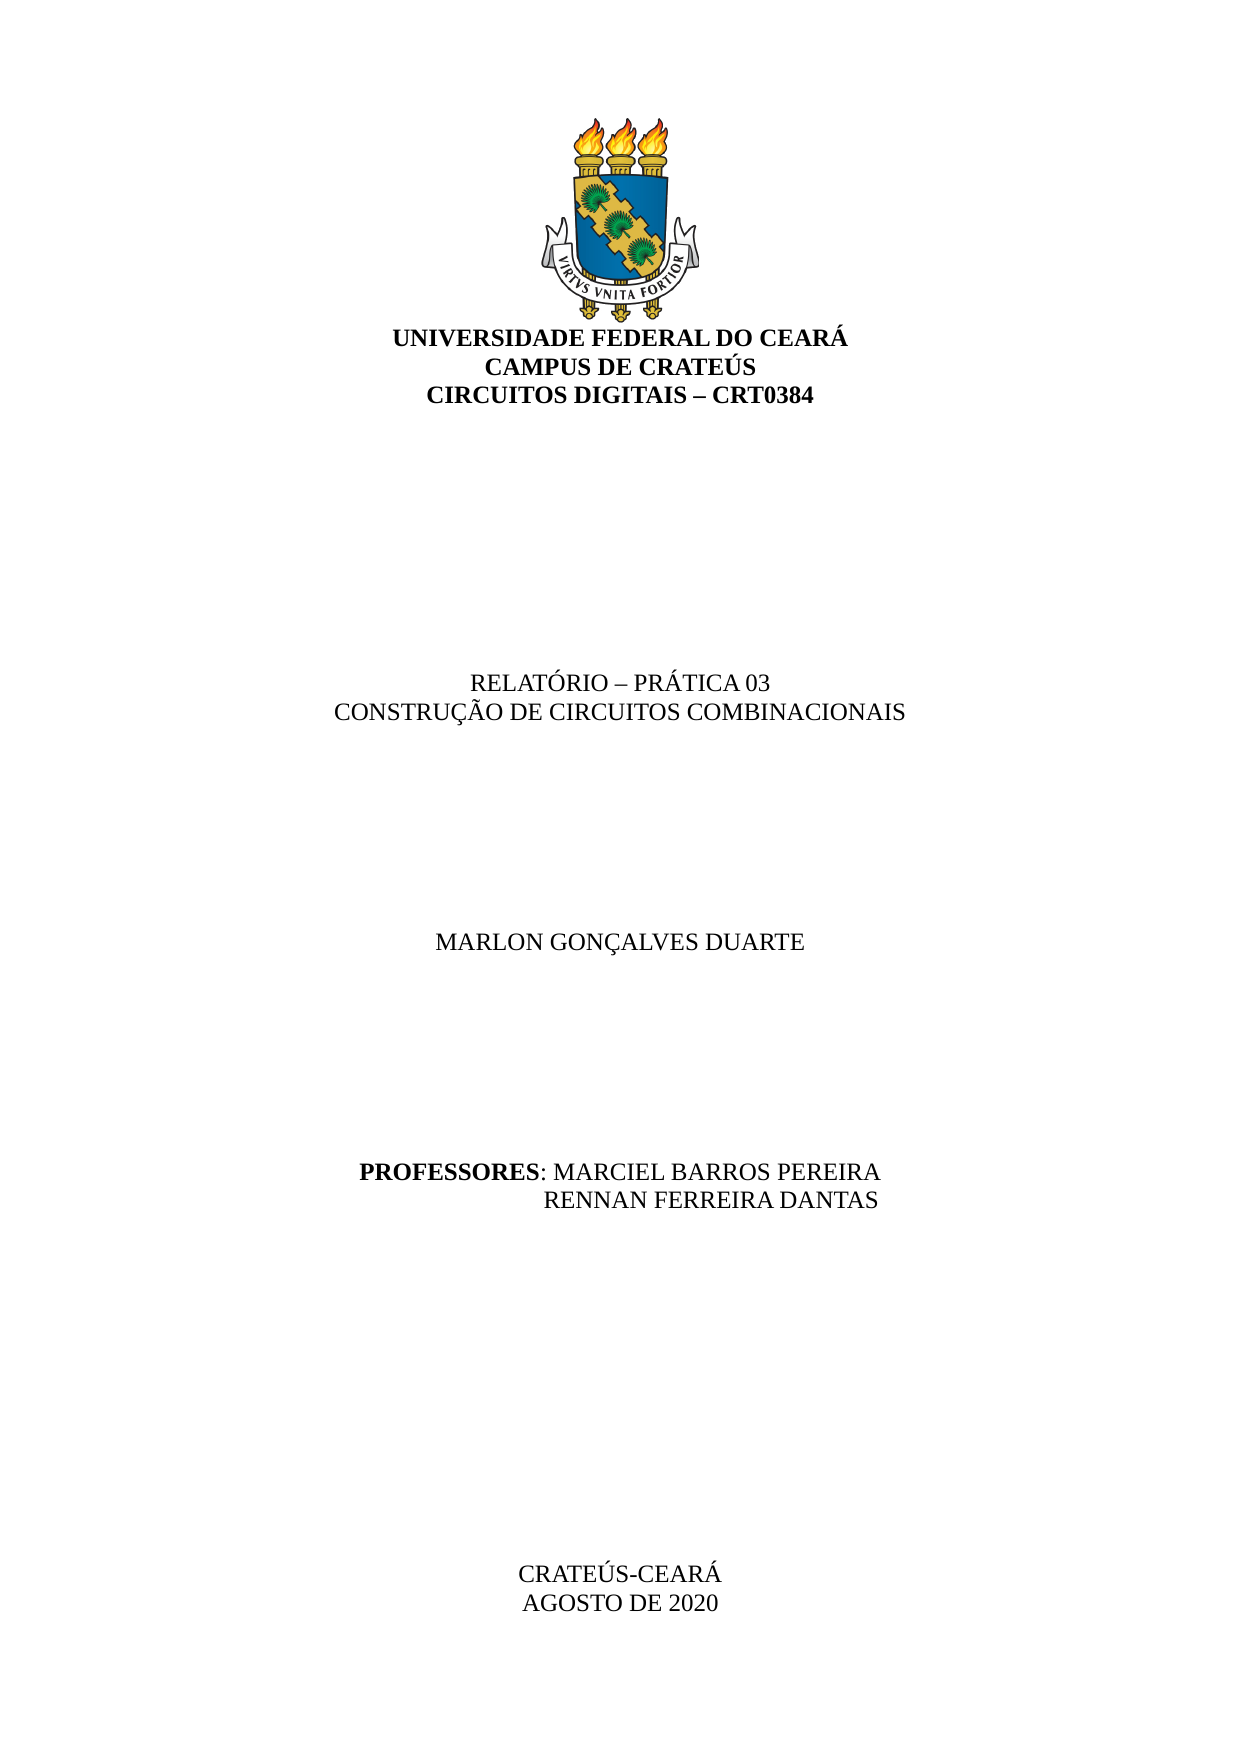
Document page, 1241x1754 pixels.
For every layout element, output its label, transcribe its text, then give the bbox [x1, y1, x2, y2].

text UNIVERSIDADE FEDERAL DO CEARÁ [118, 323, 1122, 352]
text CIRCUITOS DIGITAIS – CRT0384 [118, 381, 1122, 409]
picture [541, 118, 699, 323]
text RENNAN FERREIRA DANTAS [543, 1186, 1122, 1214]
text CONSTRUÇÃO DE CIRCUITOS COMBINACIONAIS [118, 697, 1122, 726]
text CRATEÚS-CEARÁ [118, 1559, 1122, 1588]
text MARLON GONÇALVES DUARTE [118, 927, 1122, 956]
text PROFESSORES: MARCIEL BARROS PEREIRA [118, 1157, 1122, 1186]
text RELATÓRIO – PRÁTICA 03 [118, 668, 1122, 697]
text CAMPUS DE CRATEÚS [118, 352, 1122, 381]
text AGOSTO DE 2020 [118, 1588, 1122, 1617]
